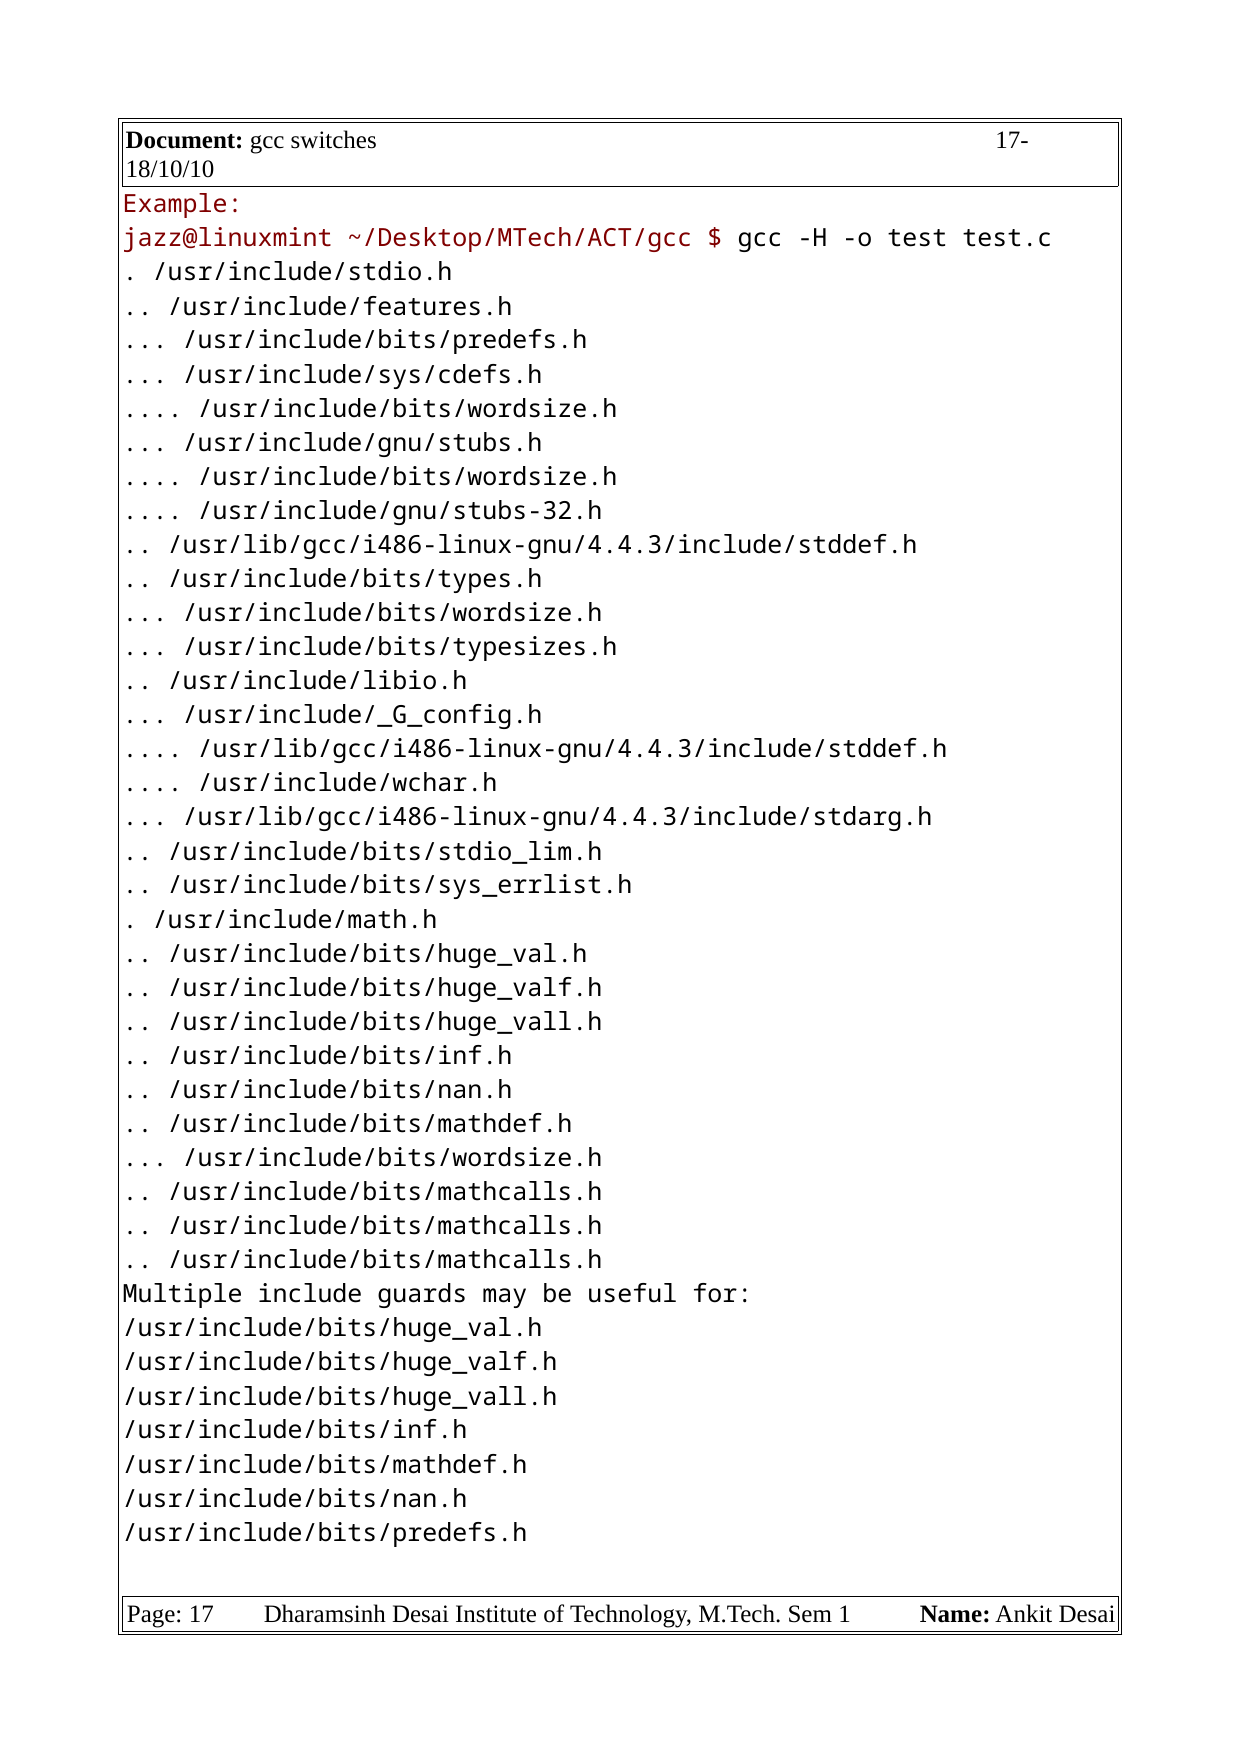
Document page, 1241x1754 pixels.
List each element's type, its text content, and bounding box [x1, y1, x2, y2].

list .. /usr/include/bits/mathcalls.h [122, 1208, 1118, 1242]
list .... /usr/include/gnu/stubs-32.h [122, 492, 1118, 527]
list .... /usr/lib/gcc/i486-linux-gnu/4.4.3/include/stddef.h [122, 731, 1118, 765]
list .... /usr/include/bits/wordsize.h [122, 458, 1118, 492]
list /usr/include/bits/huge_val.h [122, 1310, 1118, 1344]
list .. /usr/include/bits/sys_errlist.h [122, 867, 1118, 901]
list .. /usr/lib/gcc/i486-linux-gnu/4.4.3/include/stddef.h [122, 527, 1118, 561]
list . /usr/include/stdio.h [122, 254, 1118, 288]
list /usr/include/bits/huge_valf.h [122, 1344, 1118, 1378]
list ... /usr/include/bits/wordsize.h [122, 595, 1118, 629]
list /usr/include/bits/inf.h [122, 1412, 1118, 1446]
list .. /usr/include/bits/huge_vall.h [122, 1003, 1118, 1037]
list .... /usr/include/wchar.h [122, 765, 1118, 799]
list .. /usr/include/libio.h [122, 663, 1118, 697]
list ... /usr/include/sys/cdefs.h [122, 356, 1118, 390]
list ... /usr/include/bits/wordsize.h [122, 1140, 1118, 1174]
list /usr/include/bits/huge_vall.h [122, 1378, 1118, 1412]
list ... /usr/include/bits/predefs.h [122, 322, 1118, 356]
list .. /usr/include/features.h [122, 288, 1118, 322]
list ... /usr/lib/gcc/i486-linux-gnu/4.4.3/include/stdarg.h [122, 799, 1118, 833]
list .. /usr/include/bits/huge_val.h [122, 935, 1118, 969]
list .. /usr/include/bits/nan.h [122, 1072, 1118, 1106]
list .. /usr/include/bits/mathcalls.h [122, 1174, 1118, 1208]
list ... /usr/include/_G_config.h [122, 697, 1118, 731]
list /usr/include/bits/mathdef.h [122, 1446, 1118, 1480]
list .. /usr/include/bits/inf.h [122, 1037, 1118, 1072]
list Multiple include guards may be useful for: [122, 1276, 1118, 1310]
list ... /usr/include/bits/typesizes.h [122, 629, 1118, 663]
list /usr/include/bits/predefs.h [122, 1514, 1118, 1548]
list . /usr/include/math.h [122, 901, 1118, 935]
list .... /usr/include/bits/wordsize.h [122, 390, 1118, 424]
list Example: [122, 187, 1118, 220]
list .. /usr/include/bits/mathcalls.h [122, 1242, 1118, 1276]
list /usr/include/bits/nan.h [122, 1480, 1118, 1514]
list .. /usr/include/bits/mathdef.h [122, 1106, 1118, 1140]
list .. /usr/include/bits/huge_valf.h [122, 969, 1118, 1003]
list jazz@linuxmint ~/Desktop/MTech/ACT/gcc $ gcc -H -o test test.c [122, 220, 1118, 254]
list ... /usr/include/gnu/stubs.h [122, 424, 1118, 458]
list .. /usr/include/bits/stdio_lim.h [122, 833, 1118, 867]
list .. /usr/include/bits/types.h [122, 561, 1118, 595]
